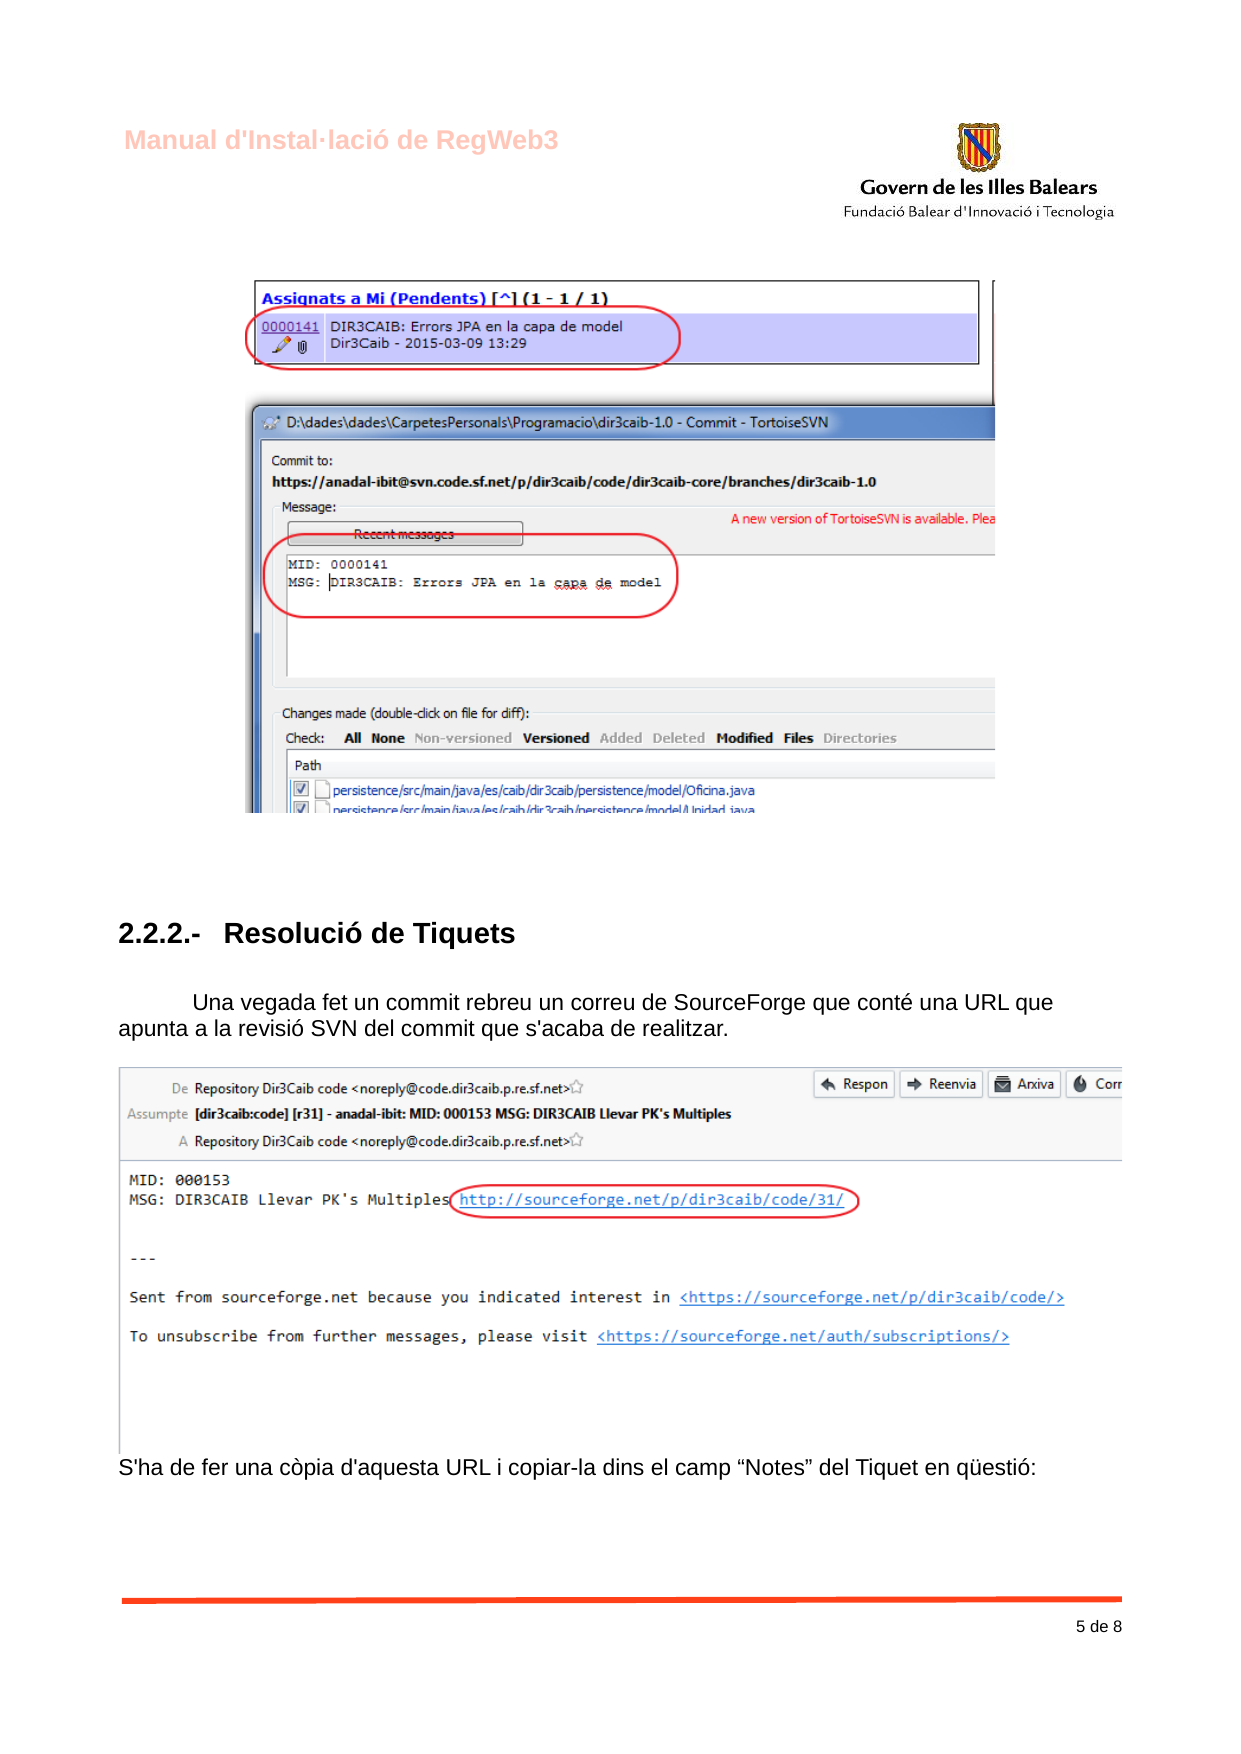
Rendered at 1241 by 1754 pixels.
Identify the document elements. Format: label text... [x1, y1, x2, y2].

picture [840, 123, 1117, 220]
subtitle Resolució de Tiquets [118, 916, 1122, 950]
picture [245, 260, 995, 813]
text Una vegada fet un commit rebreu un correu de SourceForge que conté una URL que apunta a la revisió SVN del commit que s'acaba de realitzar. [118, 989, 1122, 1041]
text S'ha de fer una còpia d'aquesta URL i copiar-la dins el camp “Notes” del Tiquet en qüestió: [118, 1454, 1122, 1480]
picture [118, 1067, 1123, 1454]
